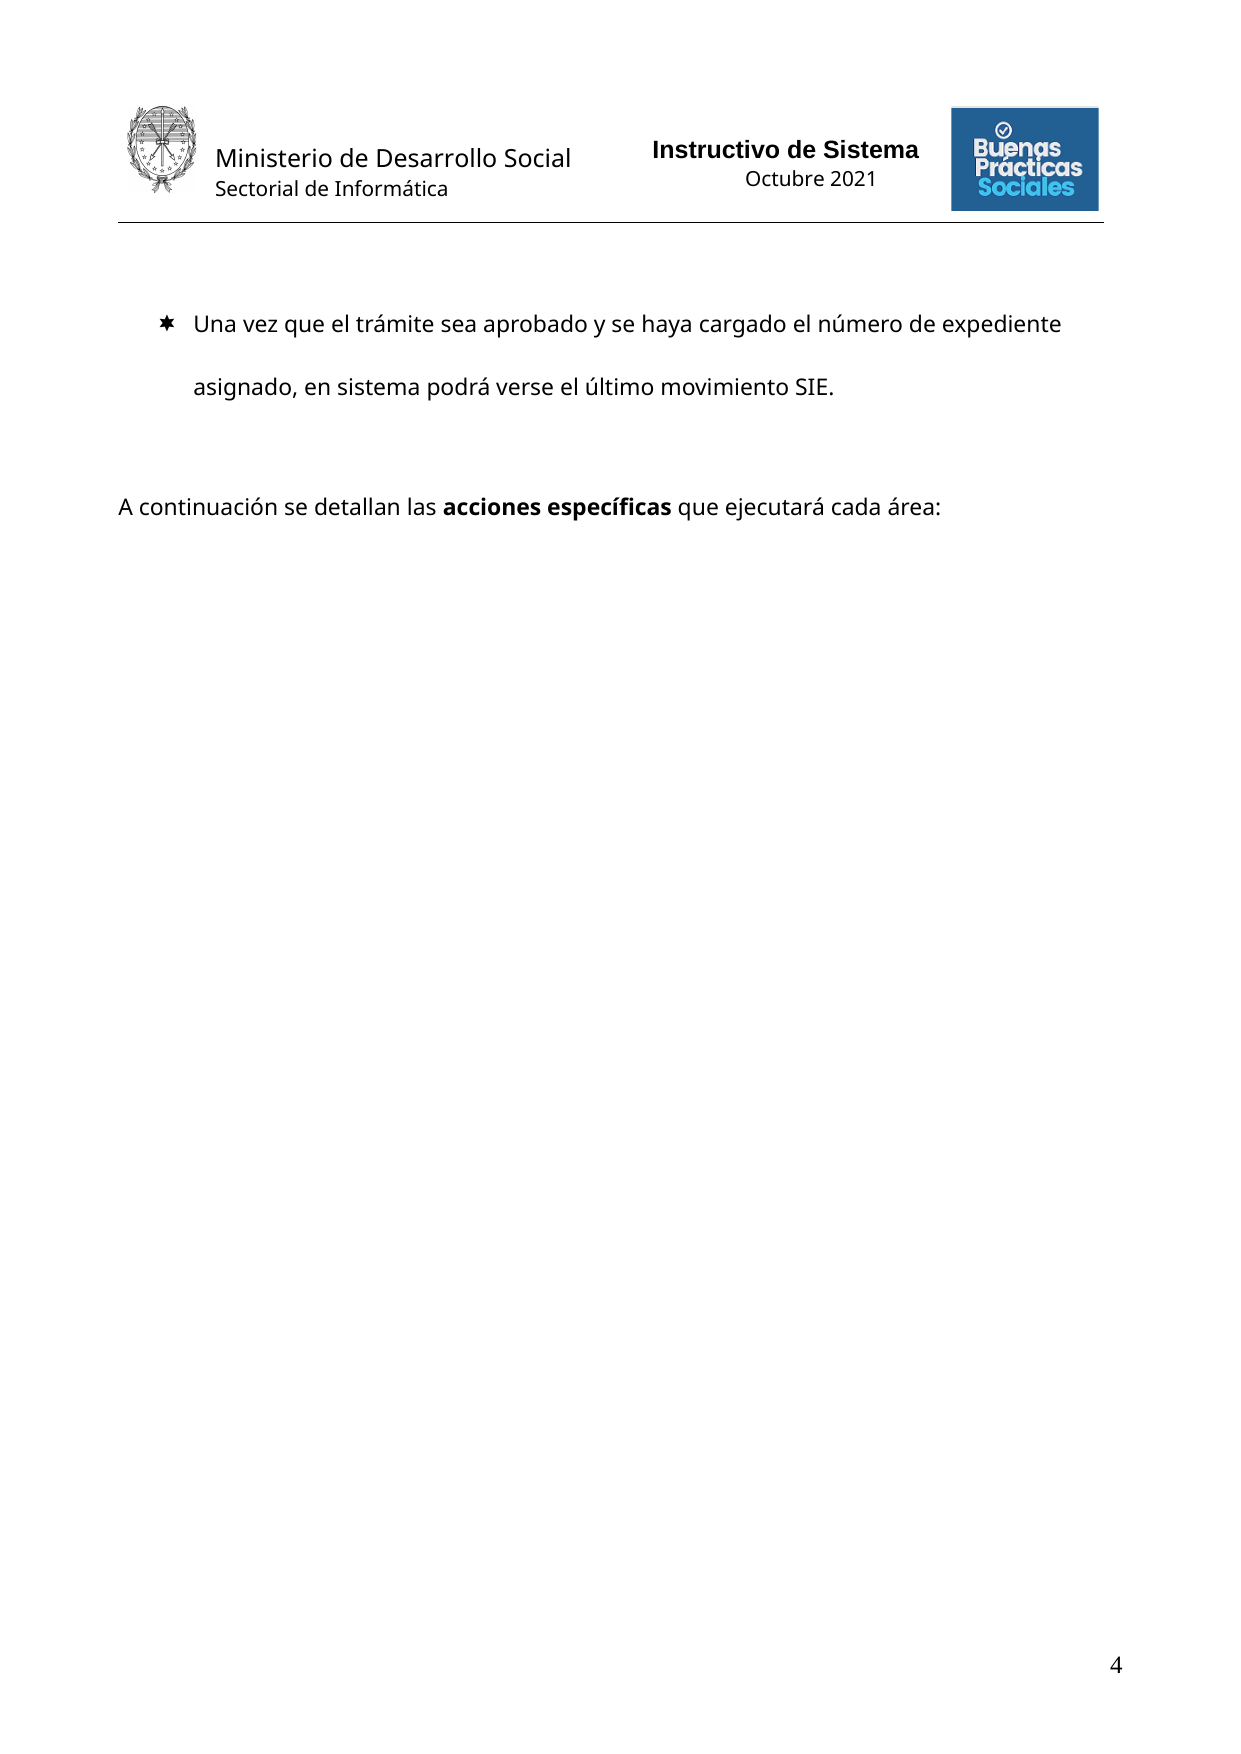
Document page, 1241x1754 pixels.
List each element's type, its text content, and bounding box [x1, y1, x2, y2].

text A continuación se detallan las acciones específicas que ejecutará cada área: [118, 491, 1122, 522]
picture [127, 106, 197, 193]
list Una vez que el trámite sea aprobado y se haya cargado el número de expediente asignado, en sistema podrá verse el último movimiento SIE. [156, 308, 1122, 402]
